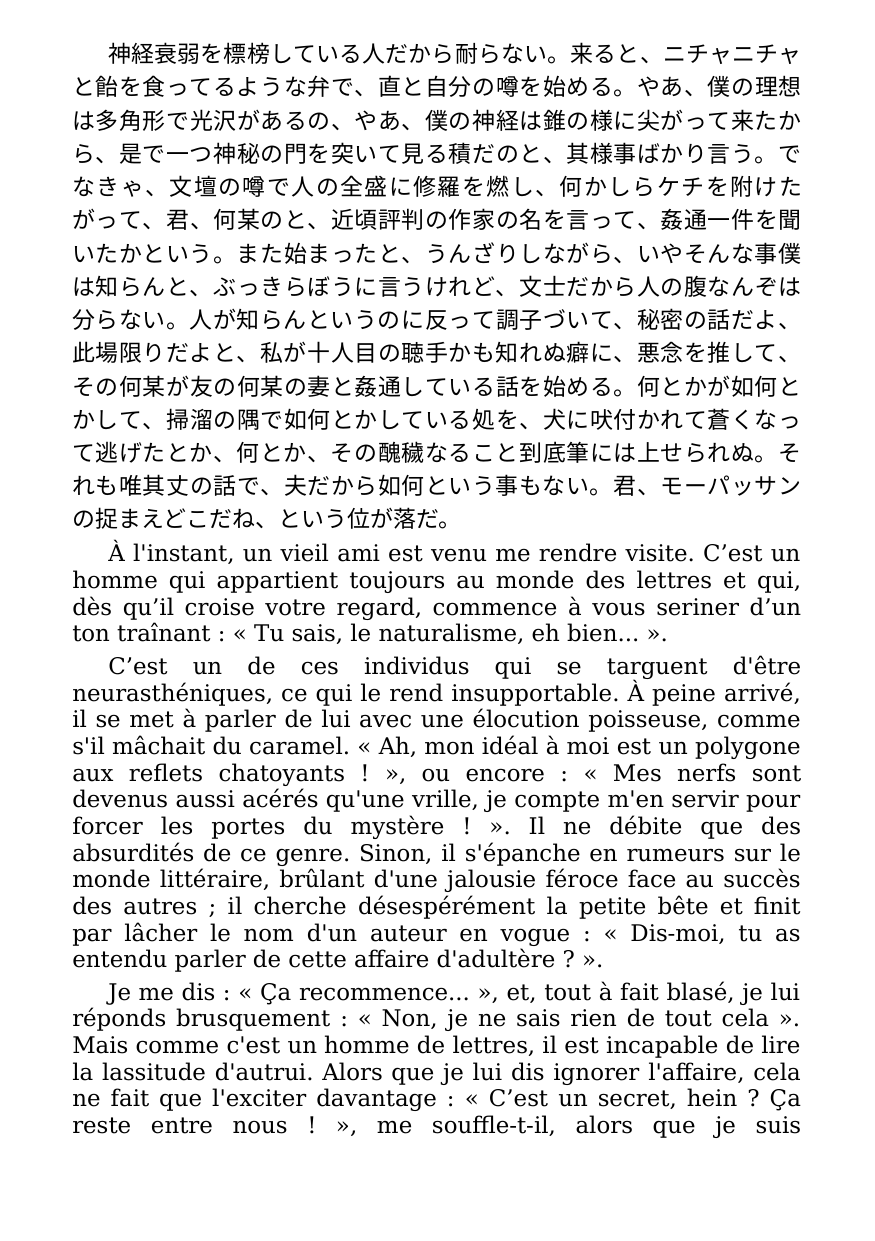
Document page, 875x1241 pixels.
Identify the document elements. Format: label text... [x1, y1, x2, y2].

text C’est un de ces individus qui se targuent d'être neurasthéniques, ce qui le rend insupportable. À peine arrivé, il se met à parler de lui avec une élocution poisseuse, comme s'il mâchait du caramel. « Ah, mon idéal à moi est un polygone aux reflets chatoyants ! », ou encore : « Mes nerfs sont devenus aussi acérés qu'une vrille, je compte m'en servir pour forcer les portes du mystère ! ». Il ne débite que des absurdités de ce genre. Sinon, il s'épanche en rumeurs sur le monde littéraire, brûlant d'une jalousie féroce face au succès des autres ; il cherche désespérément la petite bête et finit par lâcher le nom d'un auteur en vogue : « Dis-moi, tu as entendu parler de cette affaire d'adultère ? ». [72, 653, 802, 973]
text Je me dis : « Ça recommence... », et, tout à fait blasé, je lui réponds brusquement : « Non, je ne sais rien de tout cela ». Mais comme c'est un homme de lettres, il est incapable de lire la lassitude d'autrui. Alors que je lui dis ignorer l'affaire, cela ne fait que l'exciter davantage : « C’est un secret, hein ? Ça reste entre nous ! », me souffle-t-il, alors que je suis [72, 979, 802, 1139]
text 神経衰弱を標榜している人だから耐らない。来ると、ニチャニチャと飴を食ってるような弁で、直と自分の噂を始める。やあ、僕の理想は多角形で光沢があるの、やあ、僕の神経は錐の様に尖がって来たから、是で一つ神秘の門を突いて見る積だのと、其様事ばかり言う。でなきゃ、文壇の噂で人の全盛に修羅を燃し、何かしらケチを附けたがって、君、何某のと、近頃評判の作家の名を言って、姦通一件を聞いたかという。また始まったと、うんざりしながら、いやそんな事僕は知らんと、ぶっきらぼうに言うけれど、文士だから人の腹なんぞは分らない。人が知らんというのに反って調子づいて、秘密の話だよ、此場限りだよと、私が十人目の聴手かも知れぬ癖に、悪念を推して、その何某が友の何某の妻と姦通している話を始める。何とかが如何とかして、掃溜の隅で如何とかしている処を、犬に吠付かれて蒼くなって逃げたとか、何とか、その醜穢なること到底筆には上せられぬ。それも唯其丈の話で、夫だから如何という事もない。君、モーパッサンの捉まえどこだね、という位が落だ。 [72, 36, 802, 534]
text À l'instant, un vieil ami est venu me rendre visite. C’est un homme qui appartient toujours au monde des lettres et qui, dès qu’il croise votre regard, commence à vous seriner d’un ton traînant : « Tu sais, le naturalisme, eh bien... ». [72, 540, 802, 647]
